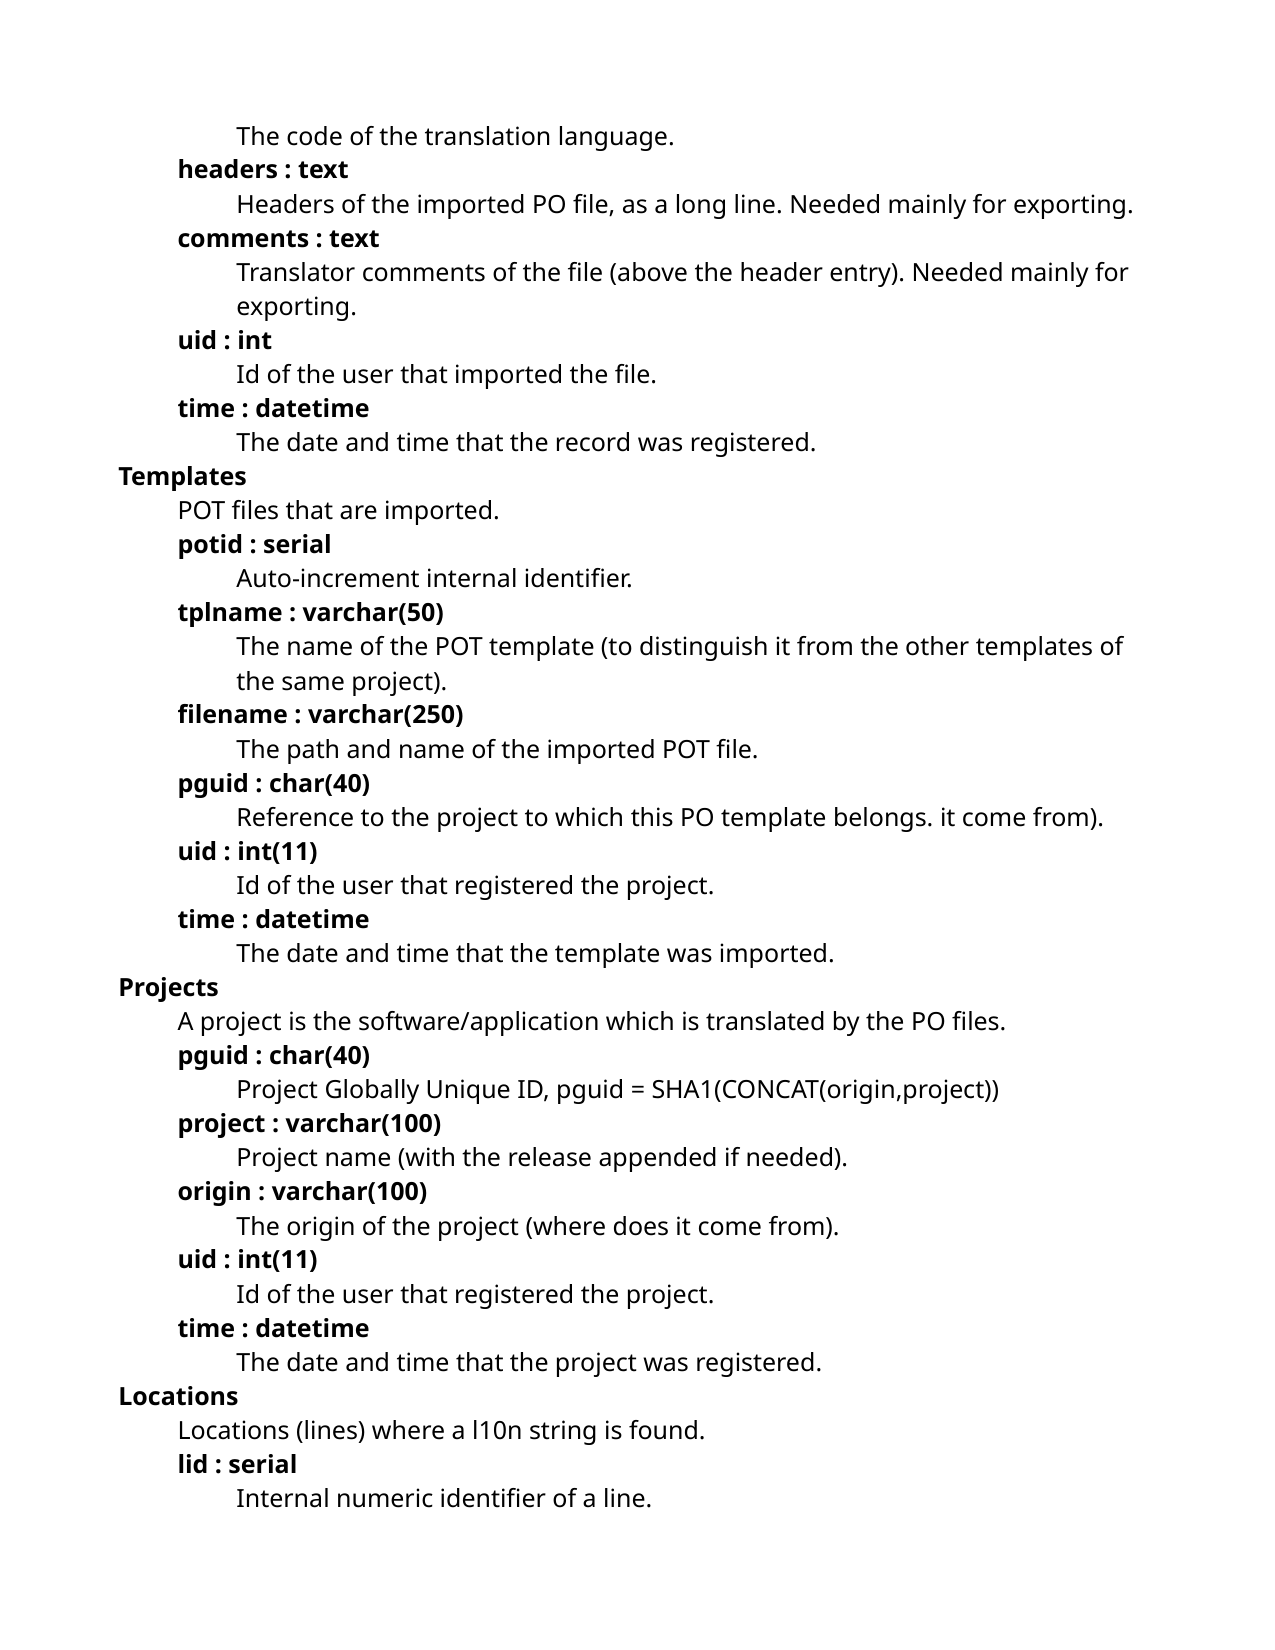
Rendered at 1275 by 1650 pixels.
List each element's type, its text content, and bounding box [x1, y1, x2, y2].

subtitle comments : text [177, 220, 1157, 254]
list Internal numeric identifier of a line. [236, 1481, 1157, 1515]
list The code of the translation language. [236, 118, 1157, 152]
list Headers of the imported PO file, as a long line. Needed mainly for exporting. [236, 186, 1157, 220]
list POT files that are imported. [177, 493, 1157, 527]
list Auto-increment internal identifier. [236, 561, 1157, 595]
subtitle potid : serial [177, 527, 1157, 561]
subtitle time : datetime [177, 1310, 1157, 1344]
subtitle time : datetime [177, 391, 1157, 425]
list Id of the user that imported the file. [236, 357, 1157, 391]
subtitle headers : text [177, 152, 1157, 186]
subtitle project : varchar(100) [177, 1106, 1157, 1140]
list The date and time that the record was registered. [236, 425, 1157, 459]
list Project Globally Unique ID, pguid = SHA1(CONCAT(origin,project)) [236, 1072, 1157, 1106]
list Project name (with the release appended if needed). [236, 1140, 1157, 1174]
list The date and time that the template was imported. [236, 936, 1157, 970]
list The name of the POT template (to distinguish it from the other templates of the same project). [236, 629, 1157, 697]
list A project is the software/application which is translated by the PO files. [177, 1004, 1157, 1038]
subtitle Templates [118, 459, 1157, 493]
list Translator comments of the file (above the header entry). Needed mainly for exporting. [236, 254, 1157, 322]
subtitle time : datetime [177, 902, 1157, 936]
list Id of the user that registered the project. [236, 1276, 1157, 1310]
list The date and time that the project was registered. [236, 1344, 1157, 1378]
subtitle Locations [118, 1378, 1157, 1412]
subtitle Projects [118, 970, 1157, 1004]
subtitle filename : varchar(250) [177, 697, 1157, 731]
subtitle uid : int(11) [177, 1242, 1157, 1276]
list Reference to the project to which this PO template belongs. it come from). [236, 799, 1157, 833]
list Locations (lines) where a l10n string is found. [177, 1412, 1157, 1447]
list The path and name of the imported POT file. [236, 731, 1157, 765]
subtitle uid : int [177, 322, 1157, 357]
subtitle pguid : char(40) [177, 765, 1157, 799]
subtitle origin : varchar(100) [177, 1174, 1157, 1208]
list Id of the user that registered the project. [236, 867, 1157, 902]
subtitle uid : int(11) [177, 833, 1157, 867]
subtitle lid : serial [177, 1447, 1157, 1481]
subtitle tplname : varchar(50) [177, 595, 1157, 629]
list The origin of the project (where does it come from). [236, 1208, 1157, 1242]
subtitle pguid : char(40) [177, 1038, 1157, 1072]
